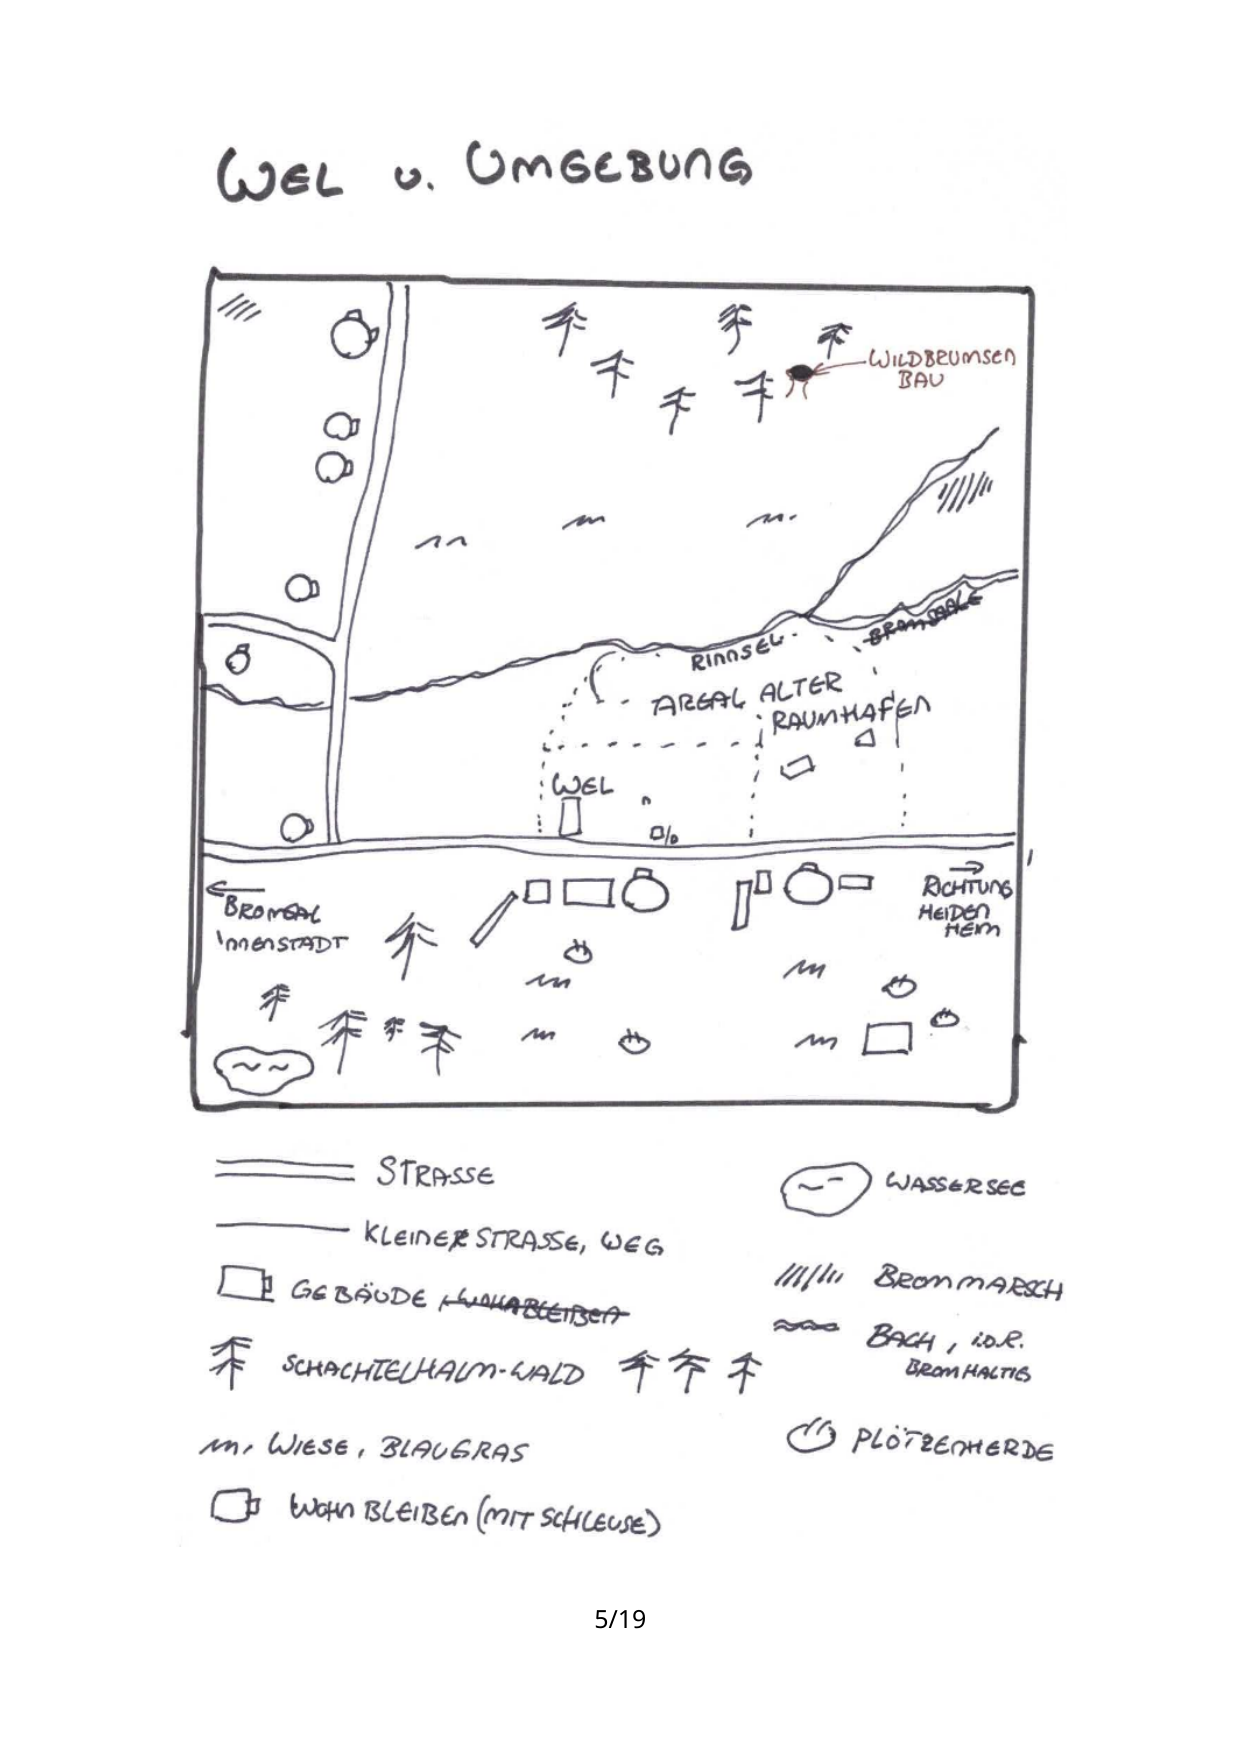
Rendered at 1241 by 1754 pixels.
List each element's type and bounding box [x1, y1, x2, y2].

picture [173, 118, 1068, 1547]
